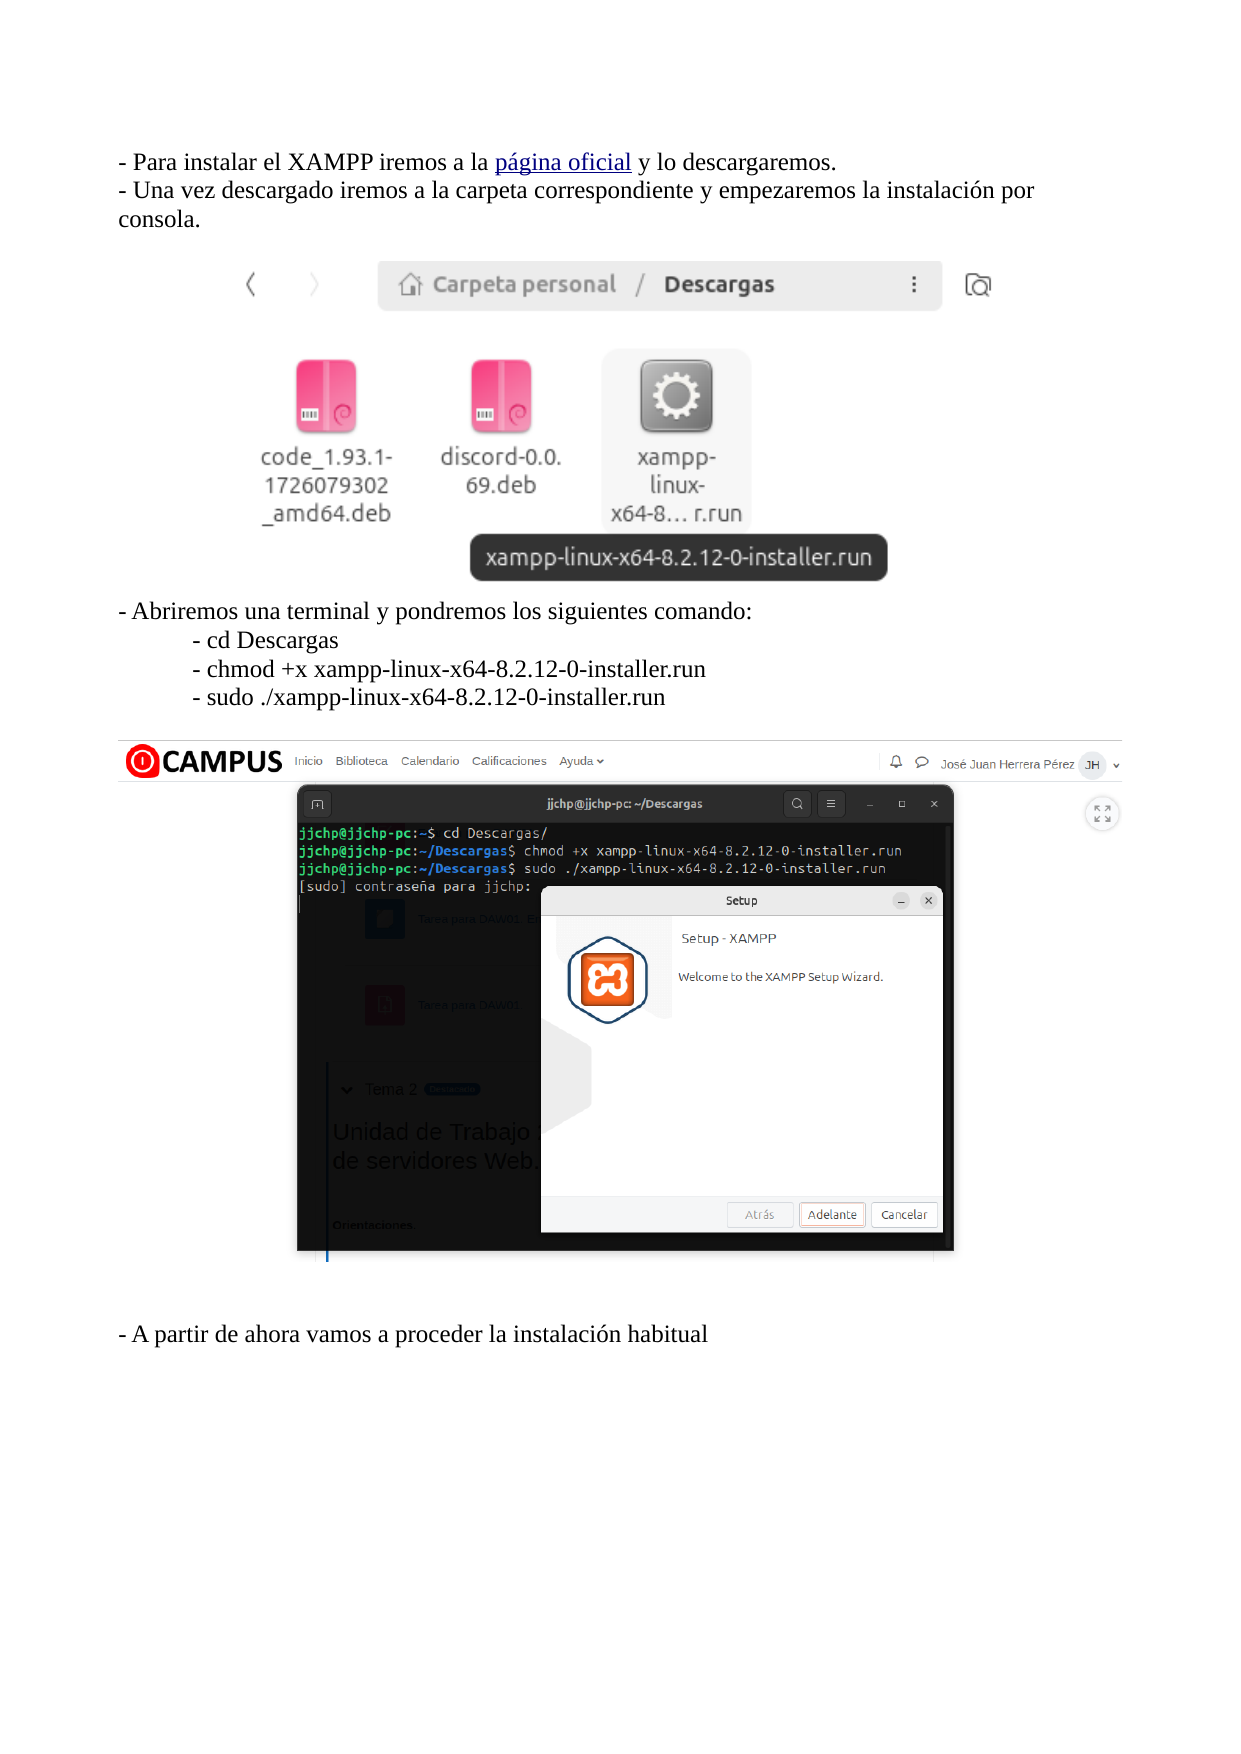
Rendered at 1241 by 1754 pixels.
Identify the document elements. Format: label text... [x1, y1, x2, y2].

text - sudo ./xampp-linux-x64-8.2.12-0-installer.run [118, 682, 1122, 711]
picture [118, 740, 1123, 1262]
text - A partir de ahora vamos a proceder la instalación habitual [118, 1319, 1122, 1348]
picture [228, 261, 1013, 597]
text - Una vez descargado iremos a la carpeta correspondiente y empezaremos la instalación por consola. [118, 176, 1122, 233]
text - chmod +x xampp-linux-x64-8.2.12-0-installer.run [118, 654, 1122, 682]
text - cd Descargas [118, 625, 1122, 654]
text - Para instalar el XAMPP iremos a la página oficial y lo descargaremos. [118, 147, 1122, 176]
text - Abriremos una terminal y pondremos los siguientes comando: [118, 262, 1122, 625]
